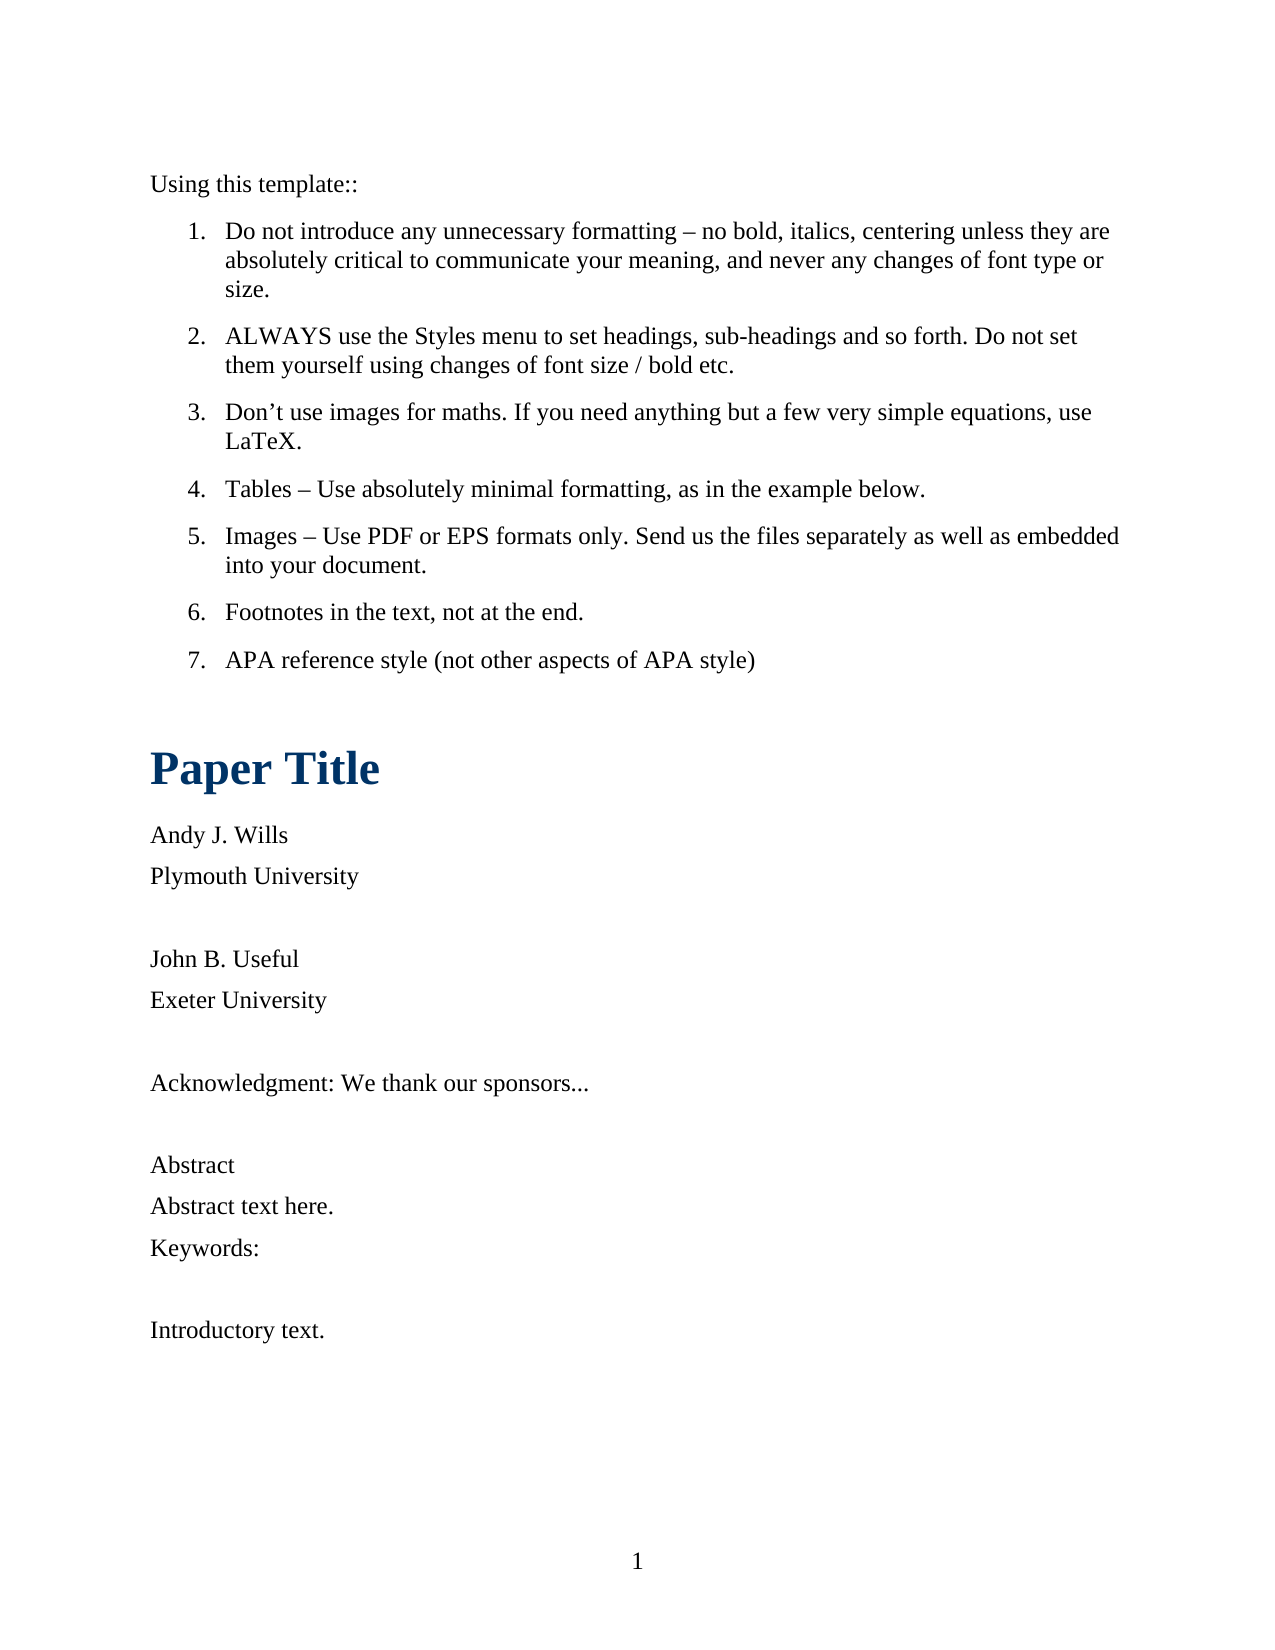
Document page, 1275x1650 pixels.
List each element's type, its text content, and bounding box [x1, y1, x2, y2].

text Plymouth University [150, 861, 1125, 890]
list Don’t use images for maths. If you need anything but a few very simple equations, use LaTeX. [187, 397, 1125, 455]
text Exeter University [150, 985, 1125, 1014]
list Tables – Use absolutely minimal formatting, as in the example below. [187, 474, 1125, 502]
text Abstract [150, 1150, 1125, 1179]
subtitle Paper Title [150, 740, 1125, 795]
list Do not introduce any unnecessary formatting – no bold, italics, centering unless they are absolutely critical to communicate your meaning, and never any changes of font type or size. [187, 216, 1125, 302]
text Abstract text here. [150, 1191, 1125, 1220]
text Acknowledgment: We thank our sponsors... [150, 1068, 1125, 1096]
list ALWAYS use the Styles menu to set headings, sub-headings and so forth. Do not set them yourself using changes of font size / bold etc. [187, 321, 1125, 379]
text John B. Useful [150, 944, 1125, 973]
text Keywords: [150, 1233, 1125, 1261]
list Images – Use PDF or EPS formats only. Send us the files separately as well as embedded into your document. [187, 521, 1125, 579]
text Introductory text. [150, 1315, 1125, 1344]
list APA reference style (not other aspects of APA style) [187, 645, 1125, 674]
text Andy J. Wills [150, 820, 1125, 849]
text Using this template:: [150, 169, 1125, 197]
list Footnotes in the text, not at the end. [187, 597, 1125, 626]
